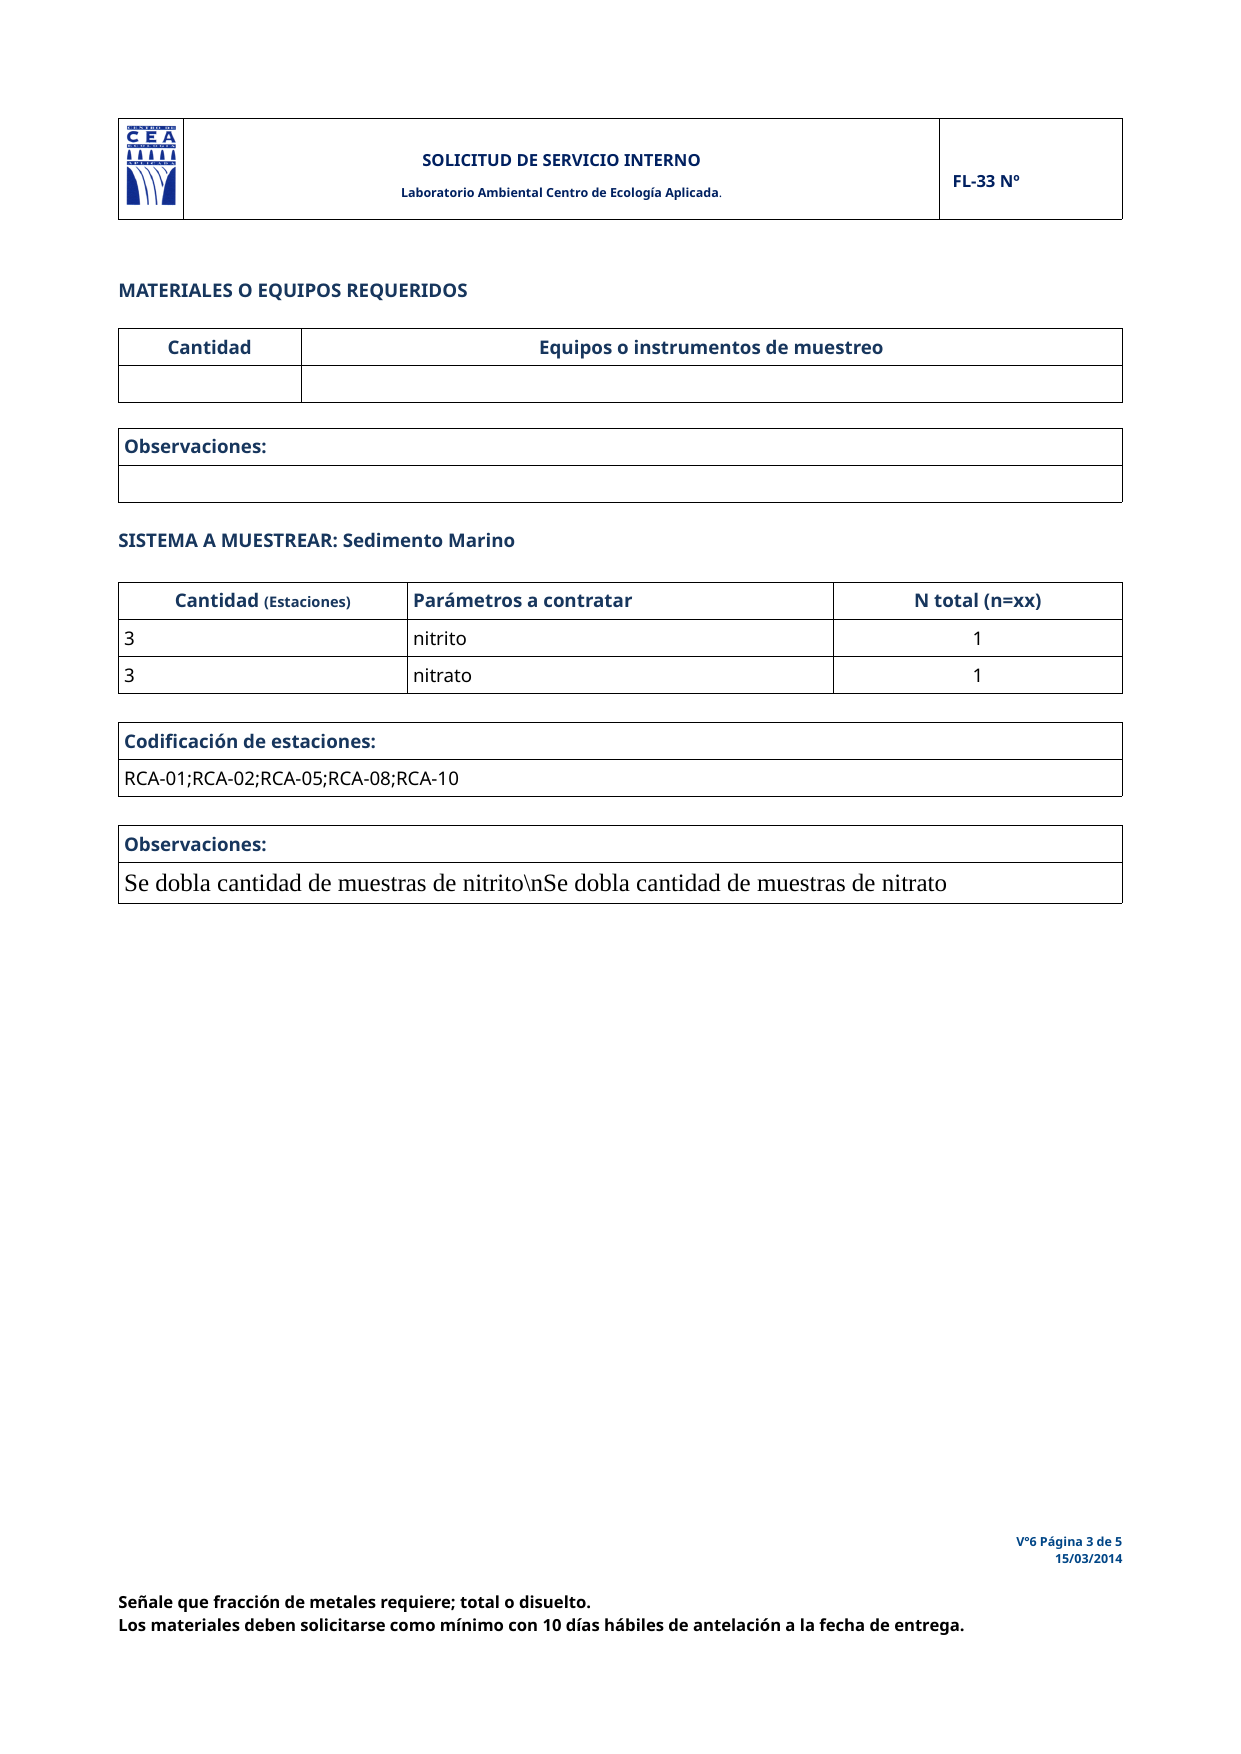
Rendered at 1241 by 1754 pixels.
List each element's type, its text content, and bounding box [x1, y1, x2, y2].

text MATERIALES O EQUIPOS REQUERIDOS [118, 277, 1122, 303]
table_cell [119, 366, 301, 402]
table_cell 3 [119, 620, 407, 656]
table_cell nitrato [408, 657, 833, 693]
table_header Cantidad [119, 329, 301, 365]
table_cell Se dobla cantidad de muestras de nitrito\nSe dobla cantidad de muestras de nitrato [119, 863, 1122, 902]
table_header Cantidad (Estaciones) [119, 583, 407, 619]
table_cell 3 [119, 657, 407, 693]
table_cell RCA-01;RCA-02;RCA-05;RCA-08;RCA-10 [119, 760, 1122, 796]
table_cell nitrito [408, 620, 833, 656]
table_cell [302, 366, 1122, 402]
table_cell 1 [834, 657, 1122, 693]
picture [124, 123, 179, 207]
table_header Codificación de estaciones: [119, 723, 1122, 759]
table_header Parámetros a contratar [408, 583, 833, 619]
table_header Observaciones: [119, 826, 1122, 862]
table_cell [119, 466, 1122, 502]
text SISTEMA A MUESTREAR: Sedimento Marino [118, 528, 1122, 553]
table_cell 1 [834, 620, 1122, 656]
table_header Observaciones: [119, 429, 1122, 465]
table_header Equipos o instrumentos de muestreo [302, 329, 1122, 365]
table_header N total (n=xx) [834, 583, 1122, 619]
